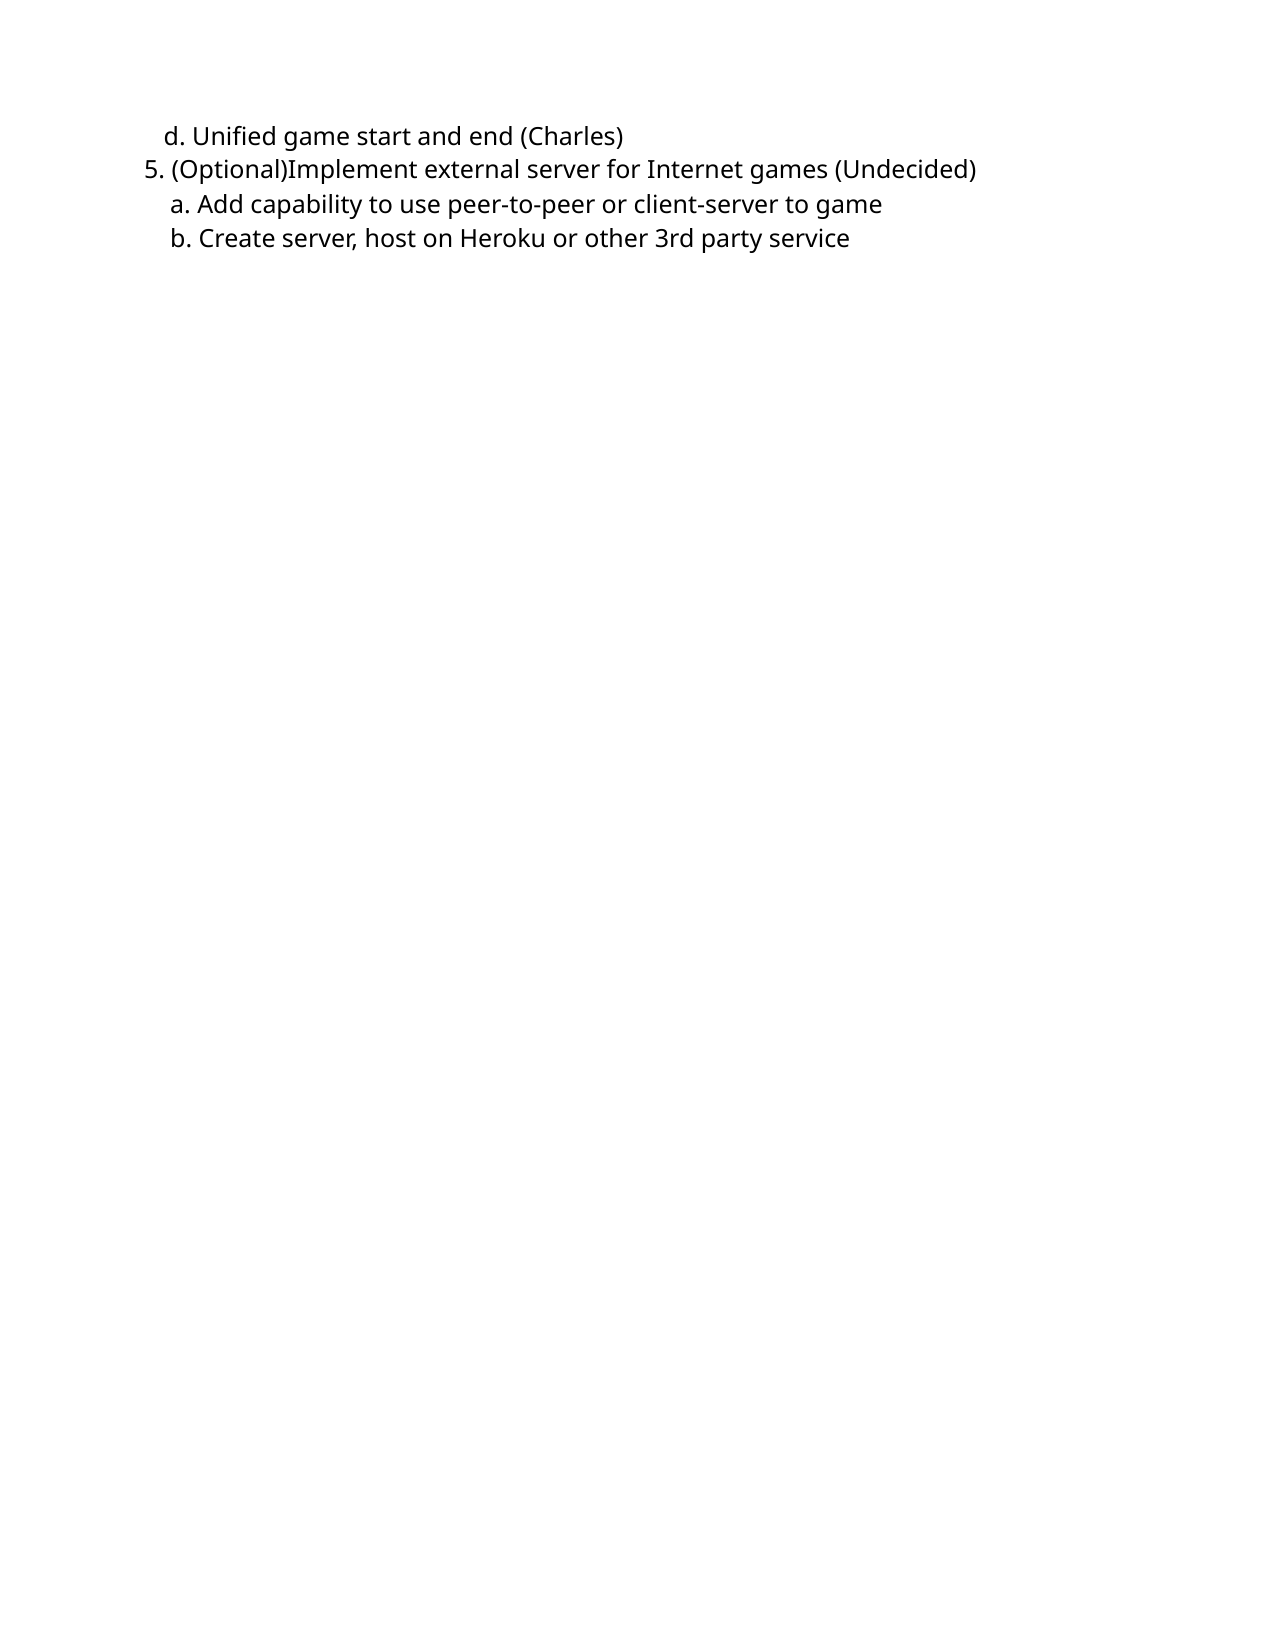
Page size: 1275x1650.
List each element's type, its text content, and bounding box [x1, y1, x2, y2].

text a. Add capability to use peer-to-peer or client-server to game [118, 186, 1157, 220]
text d. Unified game start and end (Charles) [118, 118, 1157, 152]
text 5. (Optional)Implement external server for Internet games (Undecided) [118, 152, 1157, 186]
text b. Create server, host on Heroku or other 3rd party service [118, 220, 1157, 254]
